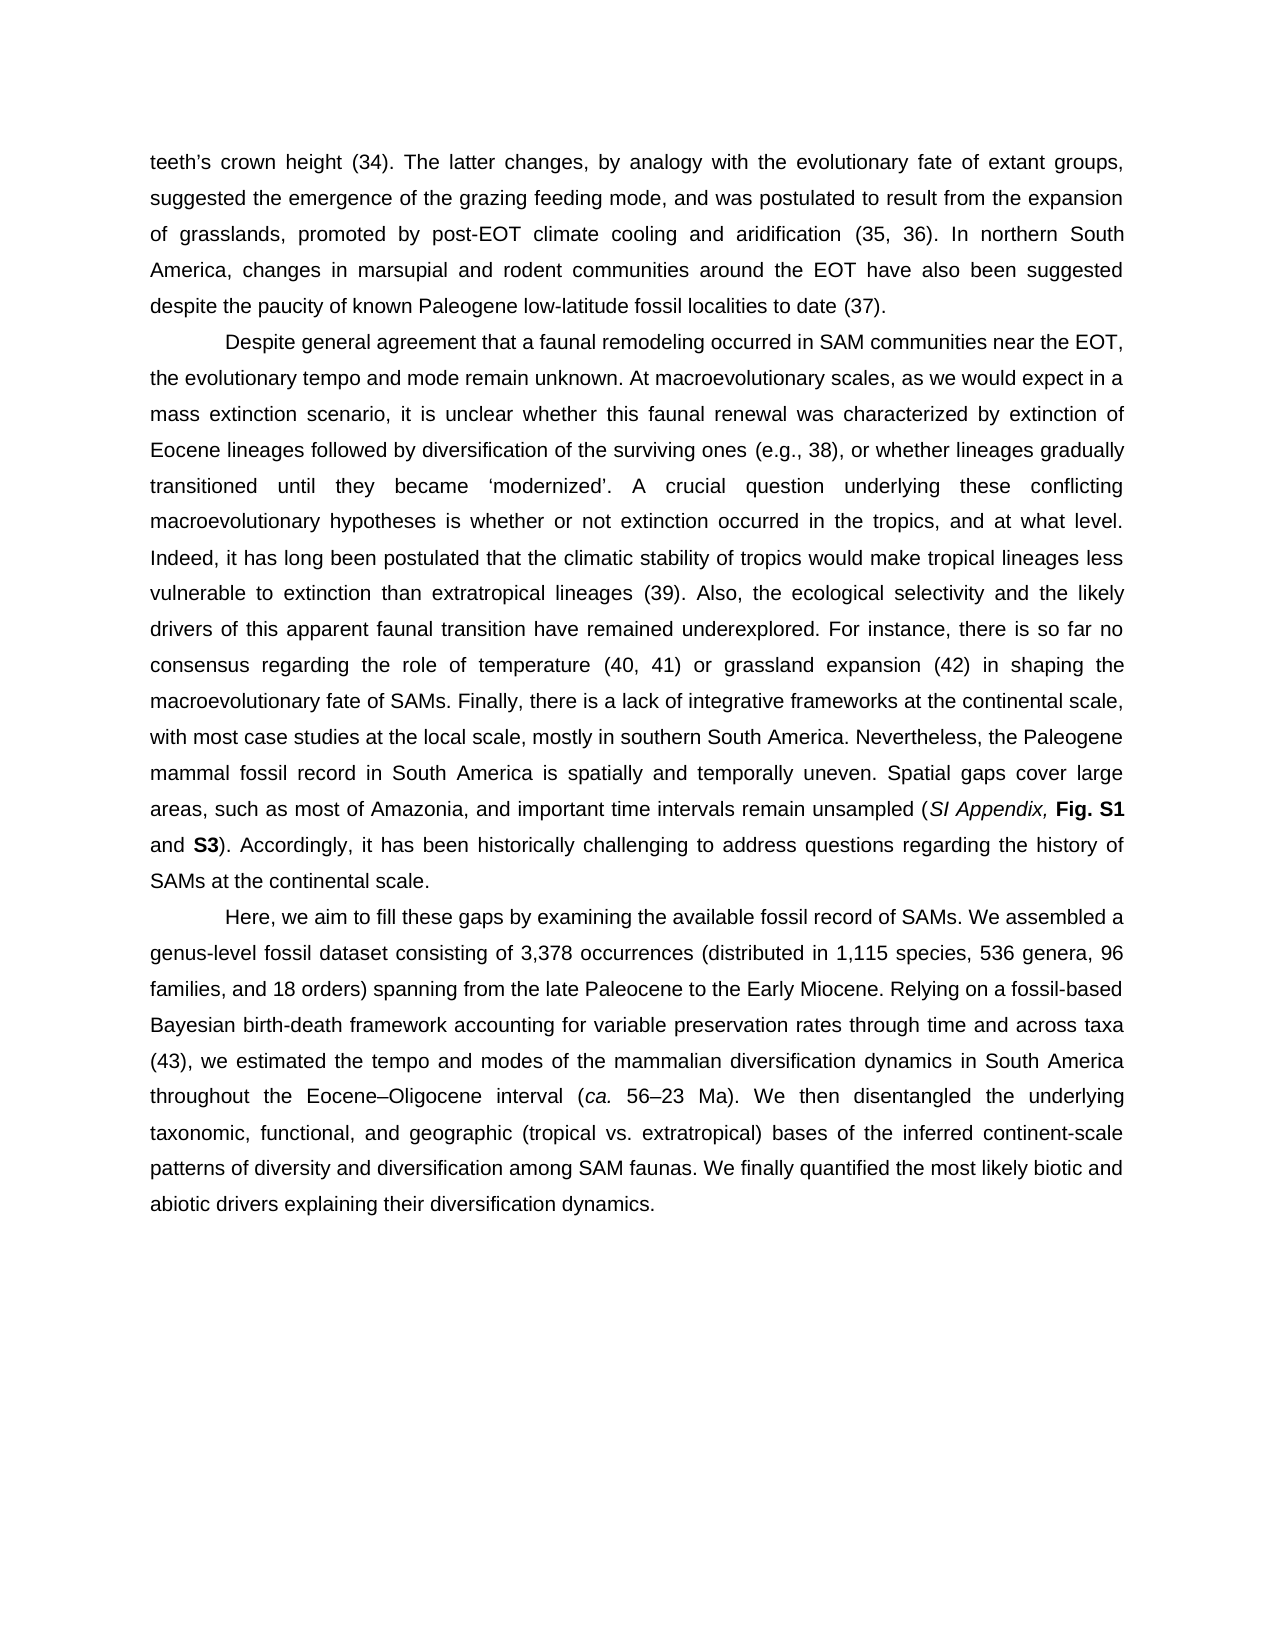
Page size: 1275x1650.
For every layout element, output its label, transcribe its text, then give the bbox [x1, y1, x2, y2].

text Here, we aim to fill these gaps by examining the available fossil record of SAMs. We assembled a genus-level fossil dataset consisting of 3,378 occurrences (distributed in 1,115 species, 536 genera, 96 families, and 18 orders) spanning from the late Paleocene to the Early Miocene. Relying on a fossil-based Bayesian birth-death framework accounting for variable preservation rates through time and across taxa (43), we estimated the tempo and modes of the mammalian diversification dynamics in South America throughout the Eocene–Oligocene interval (ca. 56–23 Ma). We then disentangled the underlying taxonomic, functional, and geographic (tropical vs. extratropical) bases of the inferred continent-scale patterns of diversity and diversification among SAM faunas. We finally quantified the most likely biotic and abiotic drivers explaining their diversification dynamics. [150, 905, 1125, 1216]
text Despite general agreement that a faunal remodeling occurred in SAM communities near the EOT, the evolutionary tempo and mode remain unknown. At macroevolutionary scales, as we would expect in a mass extinction scenario, it is unclear whether this faunal renewal was characterized by extinction of Eocene lineages followed by diversification of the surviving ones (e.g., 38), or whether lineages gradually transitioned until they became ‘modernized’. A crucial question underlying these conflicting macroevolutionary hypotheses is whether or not extinction occurred in the tropics, and at what level. Indeed, it has long been postulated that the climatic stability of tropics would make tropical lineages less vulnerable to extinction than extratropical lineages (39). Also, the ecological selectivity and the likely drivers of this apparent faunal transition have remained underexplored. For instance, there is so far no consensus regarding the role of temperature (40, 41) or grassland expansion (42) in shaping the macroevolutionary fate of SAMs. Finally, there is a lack of integrative frameworks at the continental scale, with most case studies at the local scale, mostly in southern South America. Nevertheless, the Paleogene mammal fossil record in South America is spatially and temporally uneven. Spatial gaps cover large areas, such as most of Amazonia, and important time intervals remain unsampled (SI Appendix, Fig. S1 and S3). Accordingly, it has been historically challenging to address questions regarding the history of SAMs at the continental scale. [150, 330, 1125, 893]
text teeth’s crown height (34). The latter changes, by analogy with the evolutionary fate of extant groups, suggested the emergence of the grazing feeding mode, and was postulated to result from the expansion of grasslands, promoted by post-EOT climate cooling and aridification (35, 36). In northern South America, changes in marsupial and rodent communities around the EOT have also been suggested despite the paucity of known Paleogene low-latitude fossil localities to date (37). [150, 150, 1125, 318]
